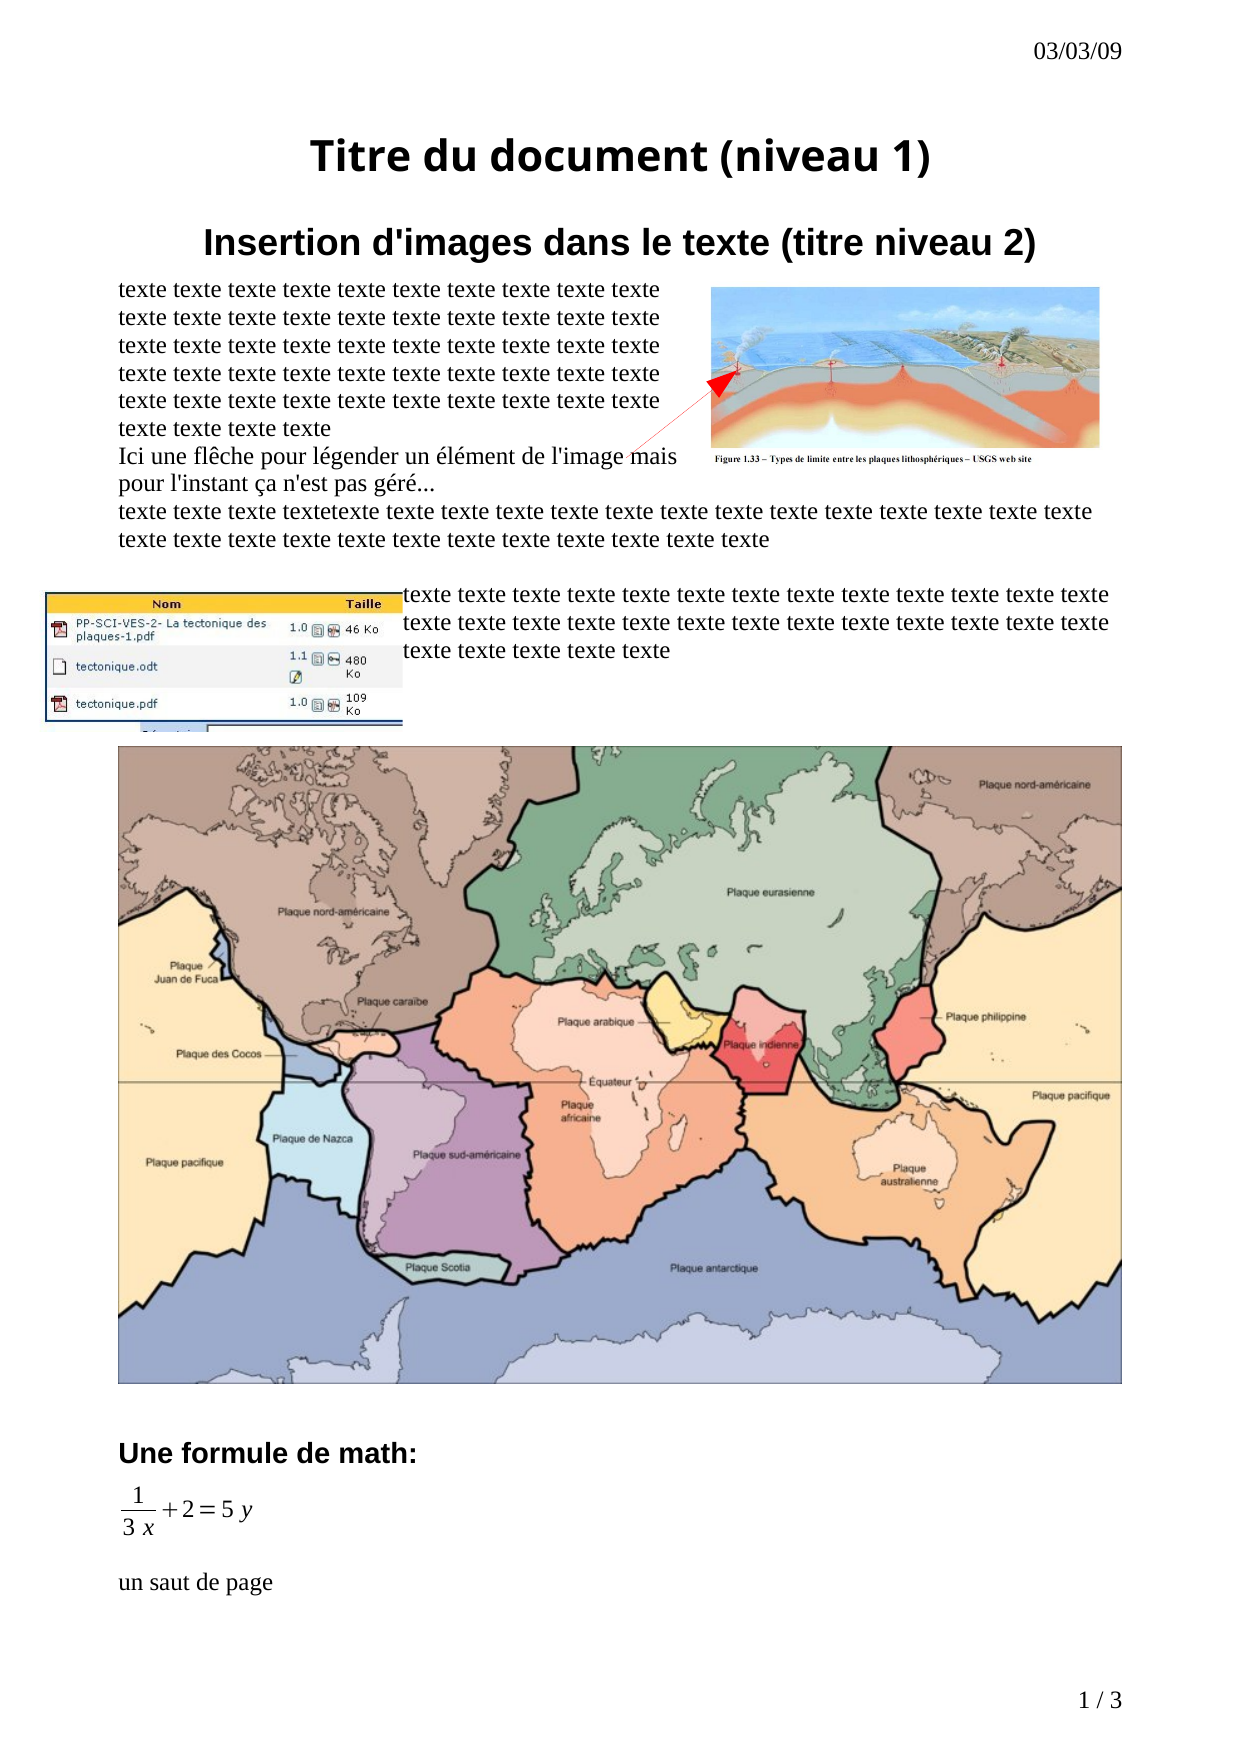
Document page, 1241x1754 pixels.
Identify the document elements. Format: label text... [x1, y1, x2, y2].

text texte texte texte textetexte texte texte texte texte texte texte texte texte texte texte texte texte texte texte texte texte texte texte texte texte texte texte texte texte texte [118, 497, 1122, 553]
text Ici une flêche pour légender un élément de l'image mais pour l'instant ça n'est pas géré... [118, 442, 1122, 497]
picture [39, 590, 403, 732]
picture [118, 746, 1122, 1384]
picture [702, 281, 1104, 467]
text texte texte texte texte texte texte texte texte texte texte texte texte texte texte texte texte texte texte texte texte texte texte texte texte texte texte texte texte texte texte texte [118, 580, 1122, 663]
text un saut de page [118, 1568, 1122, 1596]
subtitle Une formule de math: [118, 1437, 1122, 1469]
subtitle Titre du document (niveau 1) [118, 125, 1122, 184]
text texte texte texte texte texte texte texte texte texte texte texte texte texte texte texte texte texte texte texte texte texte texte texte texte texte texte texte texte texte texte texte texte texte texte texte texte texte texte texte texte texte texte texte texte texte texte texte texte texte texte texte texte texte texte [118, 276, 1122, 442]
subtitle Insertion d'images dans le texte (titre niveau 2) [118, 221, 1122, 263]
